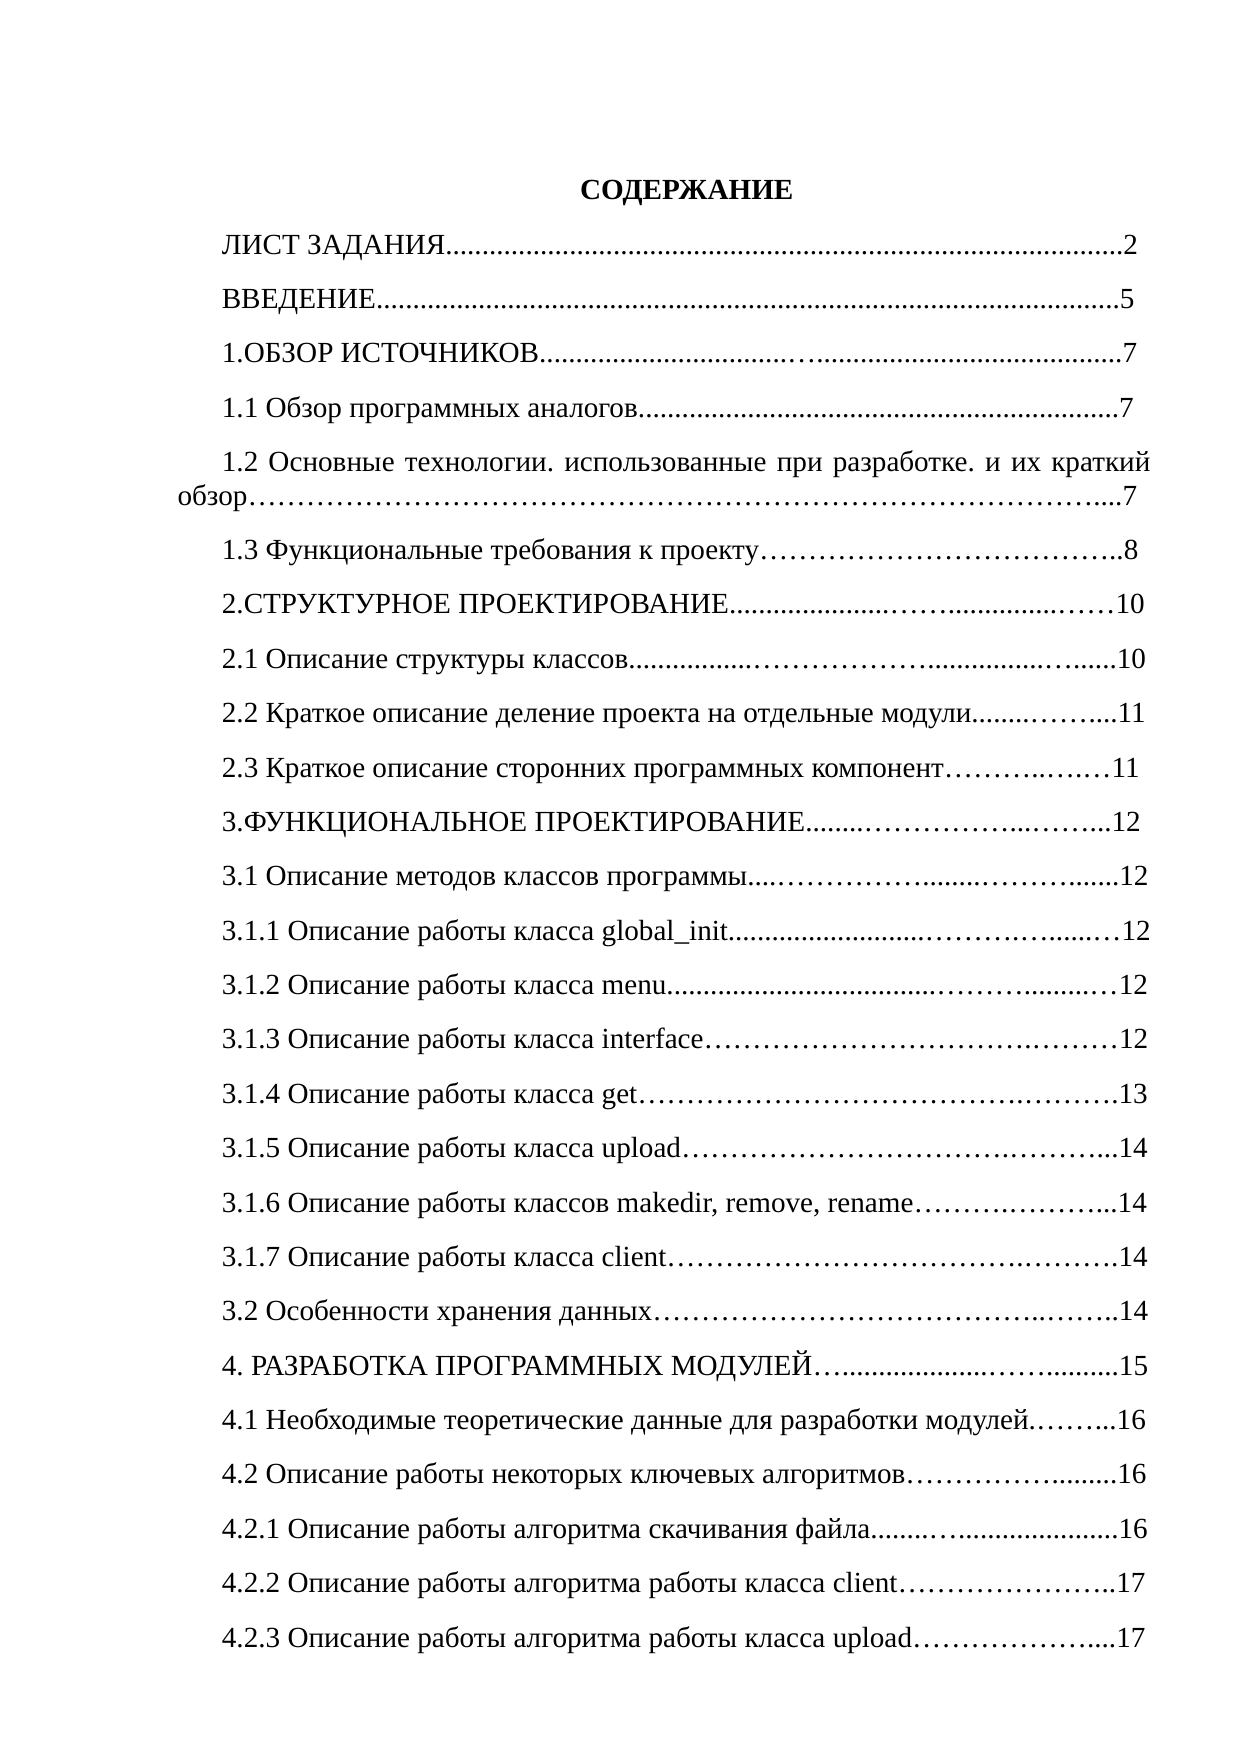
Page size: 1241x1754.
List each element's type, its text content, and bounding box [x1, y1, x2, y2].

text 2.1 Описание структуры классов.................………………................…......10 [177, 641, 1152, 674]
text 3.1.6 Описание работы классов makedir, remove, rename……….………...14 [177, 1185, 1152, 1218]
text 1.3 Функциональные требования к проекту………………………………..8 [177, 532, 1152, 566]
text 2.СТРУКТУРНОЕ ПРОЕКТИРОВАНИЕ......................……...............……10 [177, 587, 1152, 620]
text 3.1.3 Описание работы класса interface…………………………….………12 [177, 1022, 1152, 1055]
text 3.1 Описание методов классов программы....……………........……….......12 [177, 858, 1152, 892]
text 3.2 Особенности хранения данных…………………………………..……..14 [177, 1293, 1152, 1327]
text 3.ФУНКЦИОНАЛЬНОЕ ПРОЕКТИРОВАНИЕ........……………...……...12 [177, 804, 1152, 838]
text 4.2.3 Описание работы алгоритма работы класса upload………………....17 [177, 1620, 1152, 1653]
text 3.1.1 Описание работы класса global_init...........................……….…......…12 [177, 913, 1152, 946]
text 4.1 Необходимые теоретические данные для разработки модулей.……...16 [177, 1402, 1152, 1436]
text 4.2.1 Описание работы алгоритма скачивания файла........…......................16 [177, 1511, 1152, 1544]
text 3.1.4 Описание работы класса get………………………………….……….13 [177, 1076, 1152, 1109]
text 1.ОБЗОР ИСТОЧНИКОВ..................................…..........................................7 [177, 336, 1152, 369]
text ВВЕДЕНИЕ......................................................................................................5 [177, 281, 1152, 315]
text ЛИСТ ЗАДАНИЯ.............................................................................................2 [177, 227, 1152, 260]
text 4. РАЗРАБОТКА ПРОГРАММНЫХ МОДУЛЕЙ…....................……..........15 [177, 1348, 1152, 1381]
text 2.2 Краткое описание деление проекта на отдельные модули........……....11 [177, 695, 1152, 729]
text 2.3 Краткое описание сторонних программных компонент………..….…11 [177, 750, 1152, 783]
text 1.1 Обзор программных аналогов..................................................................7 [177, 390, 1152, 423]
text 3.1.2 Описание работы класса menu.....................................……….........…12 [177, 967, 1152, 1001]
text 4.2.2 Описание работы алгоритма работы класса client…………………..17 [177, 1565, 1152, 1599]
text 1.2 Основные технологии. использованные при разработке. и их краткий обзор……………………………………………………………………………....7 [177, 444, 1152, 511]
text 3.1.7 Описание работы класса client……………………………….……….14 [177, 1239, 1152, 1273]
text 4.2 Описание работы некоторых ключевых алгоритмов…………….........16 [177, 1457, 1152, 1490]
text СОДЕРЖАНИЕ [177, 172, 1152, 206]
text 3.1.5 Описание работы класса upload…………………………….………...14 [177, 1130, 1152, 1164]
